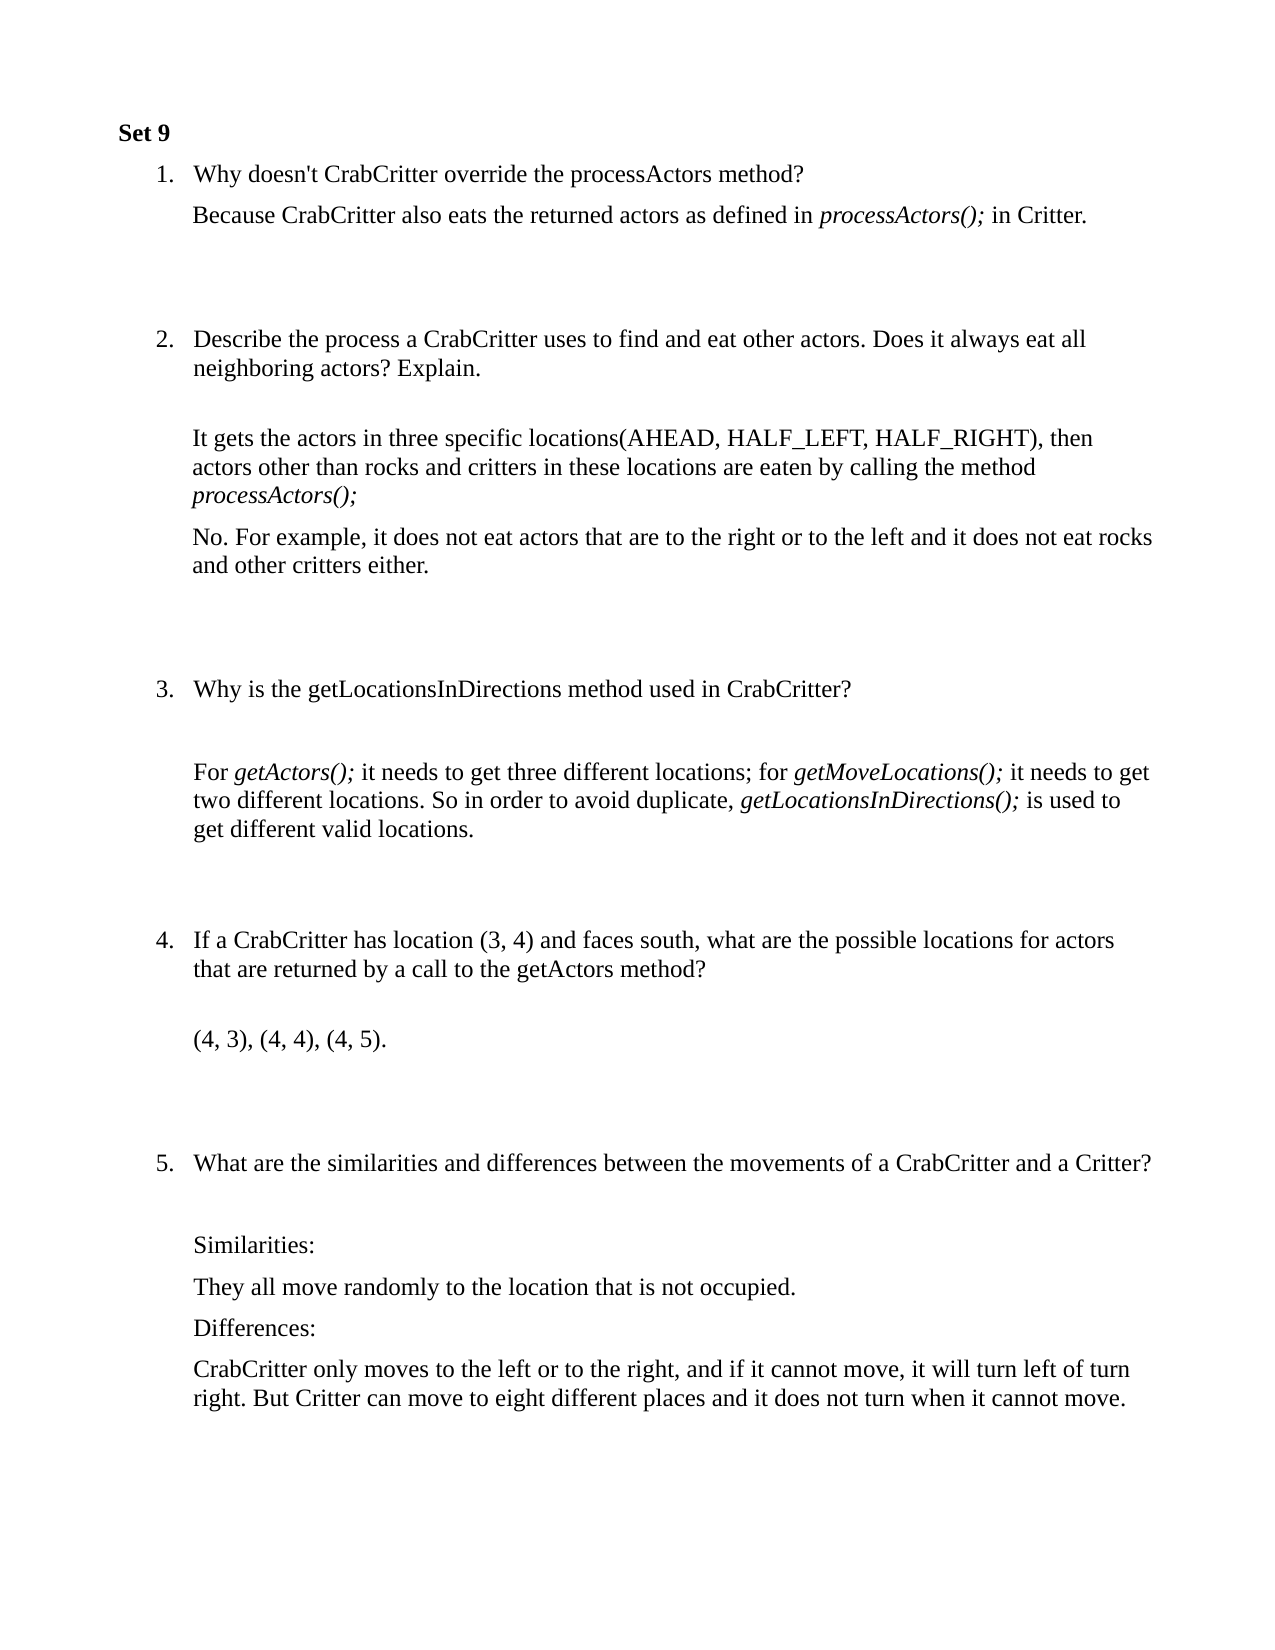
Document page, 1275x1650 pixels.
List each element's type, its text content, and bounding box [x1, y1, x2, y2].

list What are the similarities and differences between the movements of a CrabCritter and a Critter? [156, 1148, 1157, 1177]
list They all move randomly to the location that is not occupied. [156, 1272, 1157, 1301]
list Differences: [156, 1313, 1157, 1342]
list If a CrabCritter has location (3, 4) and faces south, what are the possible locations for actors that are returned by a call to the getActors method? [156, 926, 1157, 1012]
text Because CrabCritter also eats the returned actors as defined in processActors(); in Critter. [118, 201, 1157, 229]
text Set 9 [118, 118, 1157, 147]
list For getActors(); it needs to get three different locations; for getMoveLocations(); it needs to get two different locations. So in order to avoid duplicate, getLocationsInDirections(); is used to get different valid locations. [156, 757, 1157, 872]
list CrabCritter only moves to the left or to the right, and if it cannot move, it will turn left of turn right. But Critter can move to eight different places and it does not turn when it cannot move. [156, 1354, 1157, 1441]
text No. For example, it does not eat actors that are to the right or to the left and it does not eat rocks and other critters either. [118, 522, 1157, 579]
text It gets the actors in three specific locations(AHEAD, HALF_LEFT, HALF_RIGHT), then actors other than rocks and critters in these locations are eaten by calling the method processActors(); [118, 423, 1157, 509]
list Describe the process a CrabCritter uses to find and eat other actors. Does it always eat all neighboring actors? Explain. [156, 324, 1157, 411]
list Why doesn't CrabCritter override the processActors method? [156, 159, 1157, 188]
list Why is the getLocationsInDirections method used in CrabCritter? [156, 674, 1157, 703]
list Similarities: [156, 1231, 1157, 1259]
list (4, 3), (4, 4), (4, 5). [156, 1024, 1157, 1053]
